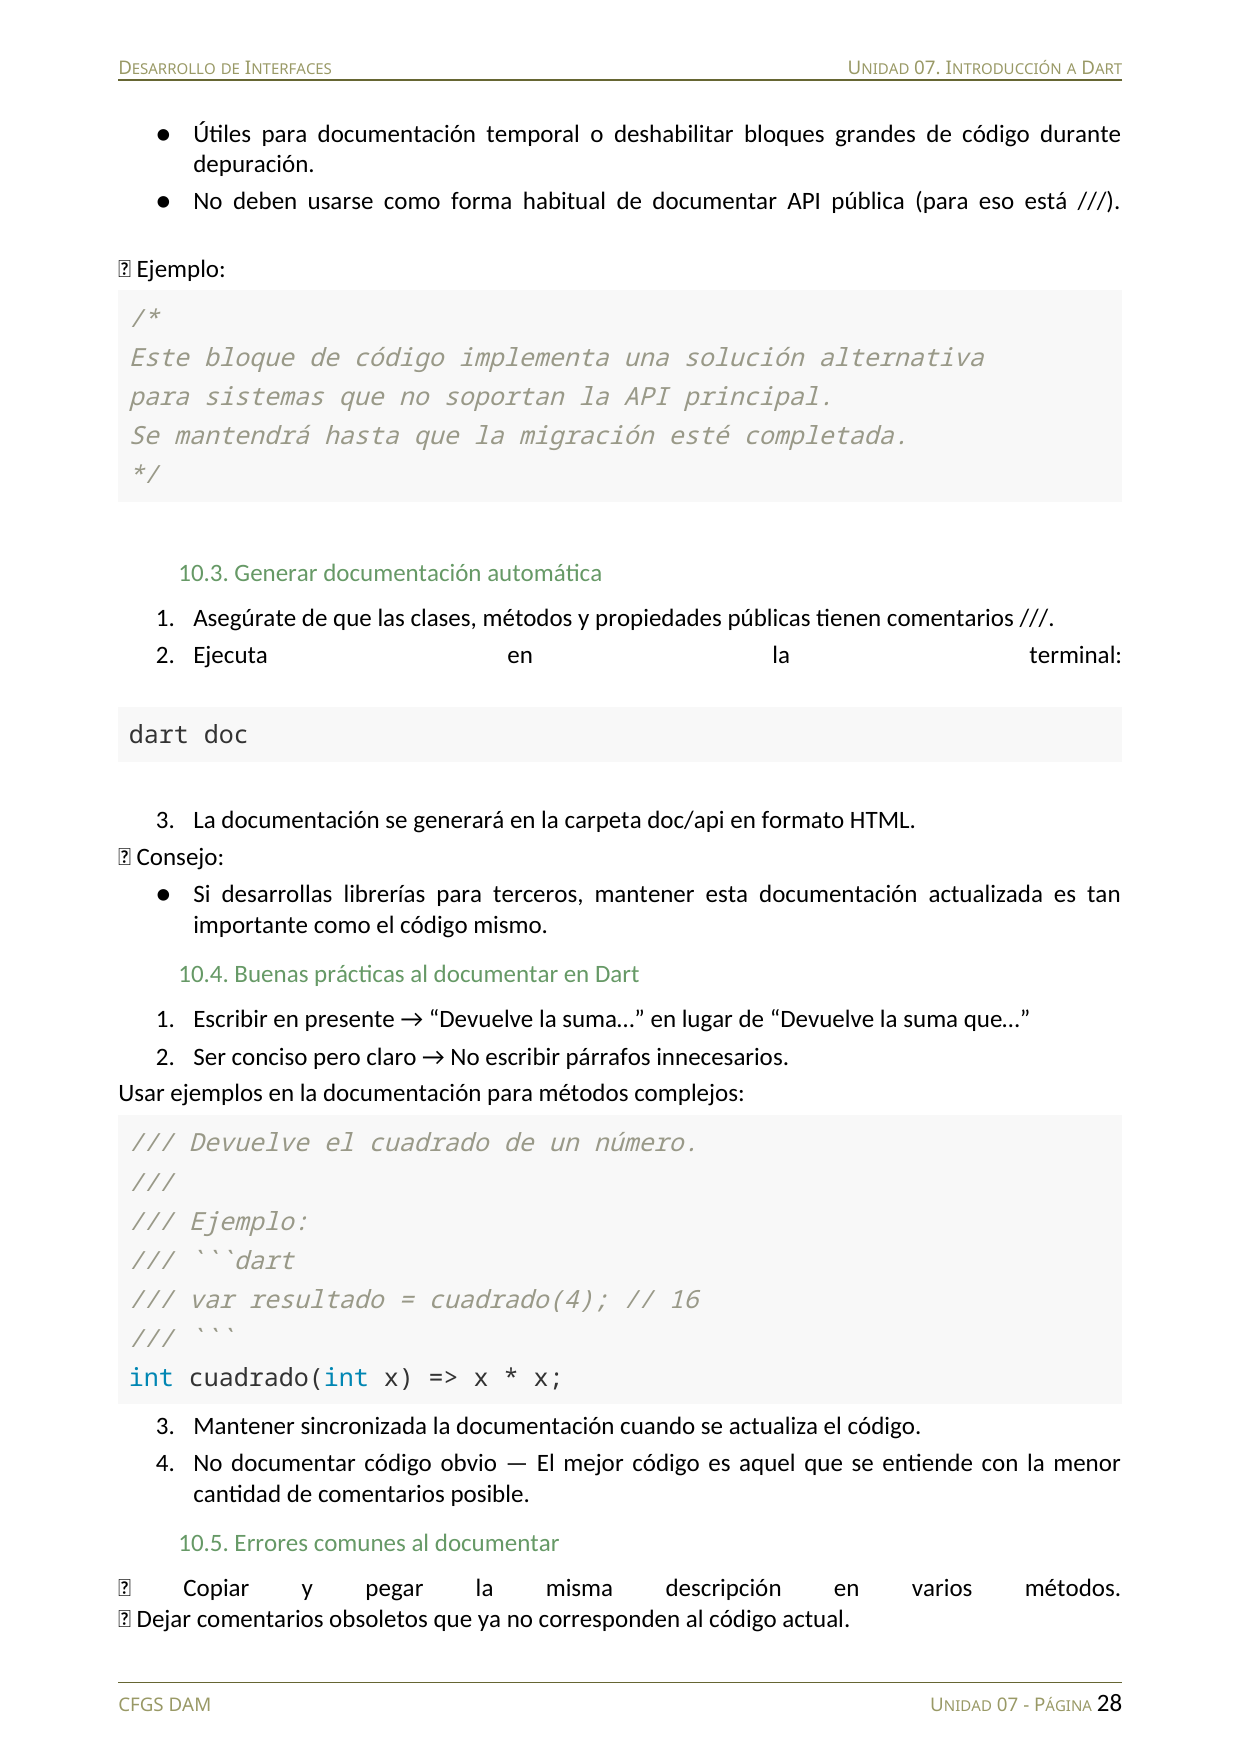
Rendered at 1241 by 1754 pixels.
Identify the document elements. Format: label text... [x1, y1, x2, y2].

table_header /* Este bloque de código implementa una solución alternativa para sistemas que no soportan la API principal. Se mantendrá hasta que la migración esté completada. */ [118, 290, 1122, 502]
subtitle 10.5. Errores comunes al documentar [178, 1527, 1122, 1558]
list Útiles para documentación temporal o deshabilitar bloques grandes de código durante depuración. [156, 118, 1122, 179]
text 💡 Consejo: [118, 841, 1122, 872]
list No deben usarse como forma habitual de documentar API pública (para eso está ///). [156, 186, 1122, 247]
list Mantener sincronizada la documentación cuando se actualiza el código. [156, 1410, 1122, 1441]
list La documentación se generará en la carpeta doc/api en formato HTML. [156, 804, 1122, 835]
list No documentar código obvio — El mejor código es aquel que se entiende con la menor cantidad de comentarios posible. [156, 1447, 1122, 1508]
text 📌 Ejemplo: [118, 253, 1122, 283]
table_header dart doc [118, 707, 1122, 762]
text Usar ejemplos en la documentación para métodos complejos: [118, 1078, 1122, 1108]
subtitle 10.4. Buenas prácticas al documentar en Dart [178, 958, 1122, 989]
subtitle 10.3. Generar documentación automática [178, 557, 1122, 587]
list Asegúrate de que las clases, métodos y propiedades públicas tienen comentarios ///. [156, 602, 1122, 633]
list Escribir en presente → “Devuelve la suma…” en lugar de “Devuelve la suma que…” [156, 1004, 1122, 1034]
list Ejecuta en la terminal: [156, 639, 1122, 700]
list Ser conciso pero claro → No escribir párrafos innecesarios. [156, 1041, 1122, 1071]
list Si desarrollas librerías para terceros, mantener esta documentación actualizada es tan importante como el código mismo. [156, 878, 1122, 939]
text ❌ Copiar y pegar la misma descripción en varios métodos. ❌ Dejar comentarios obsoletos que ya no corresponden al código actual. [118, 1573, 1122, 1634]
table_header /// Devuelve el cuadrado de un número. /// /// Ejemplo: /// ```dart /// var resultado = cuadrado(4); // 16 /// ``` int cuadrado(int x) => x * x; [118, 1115, 1122, 1404]
